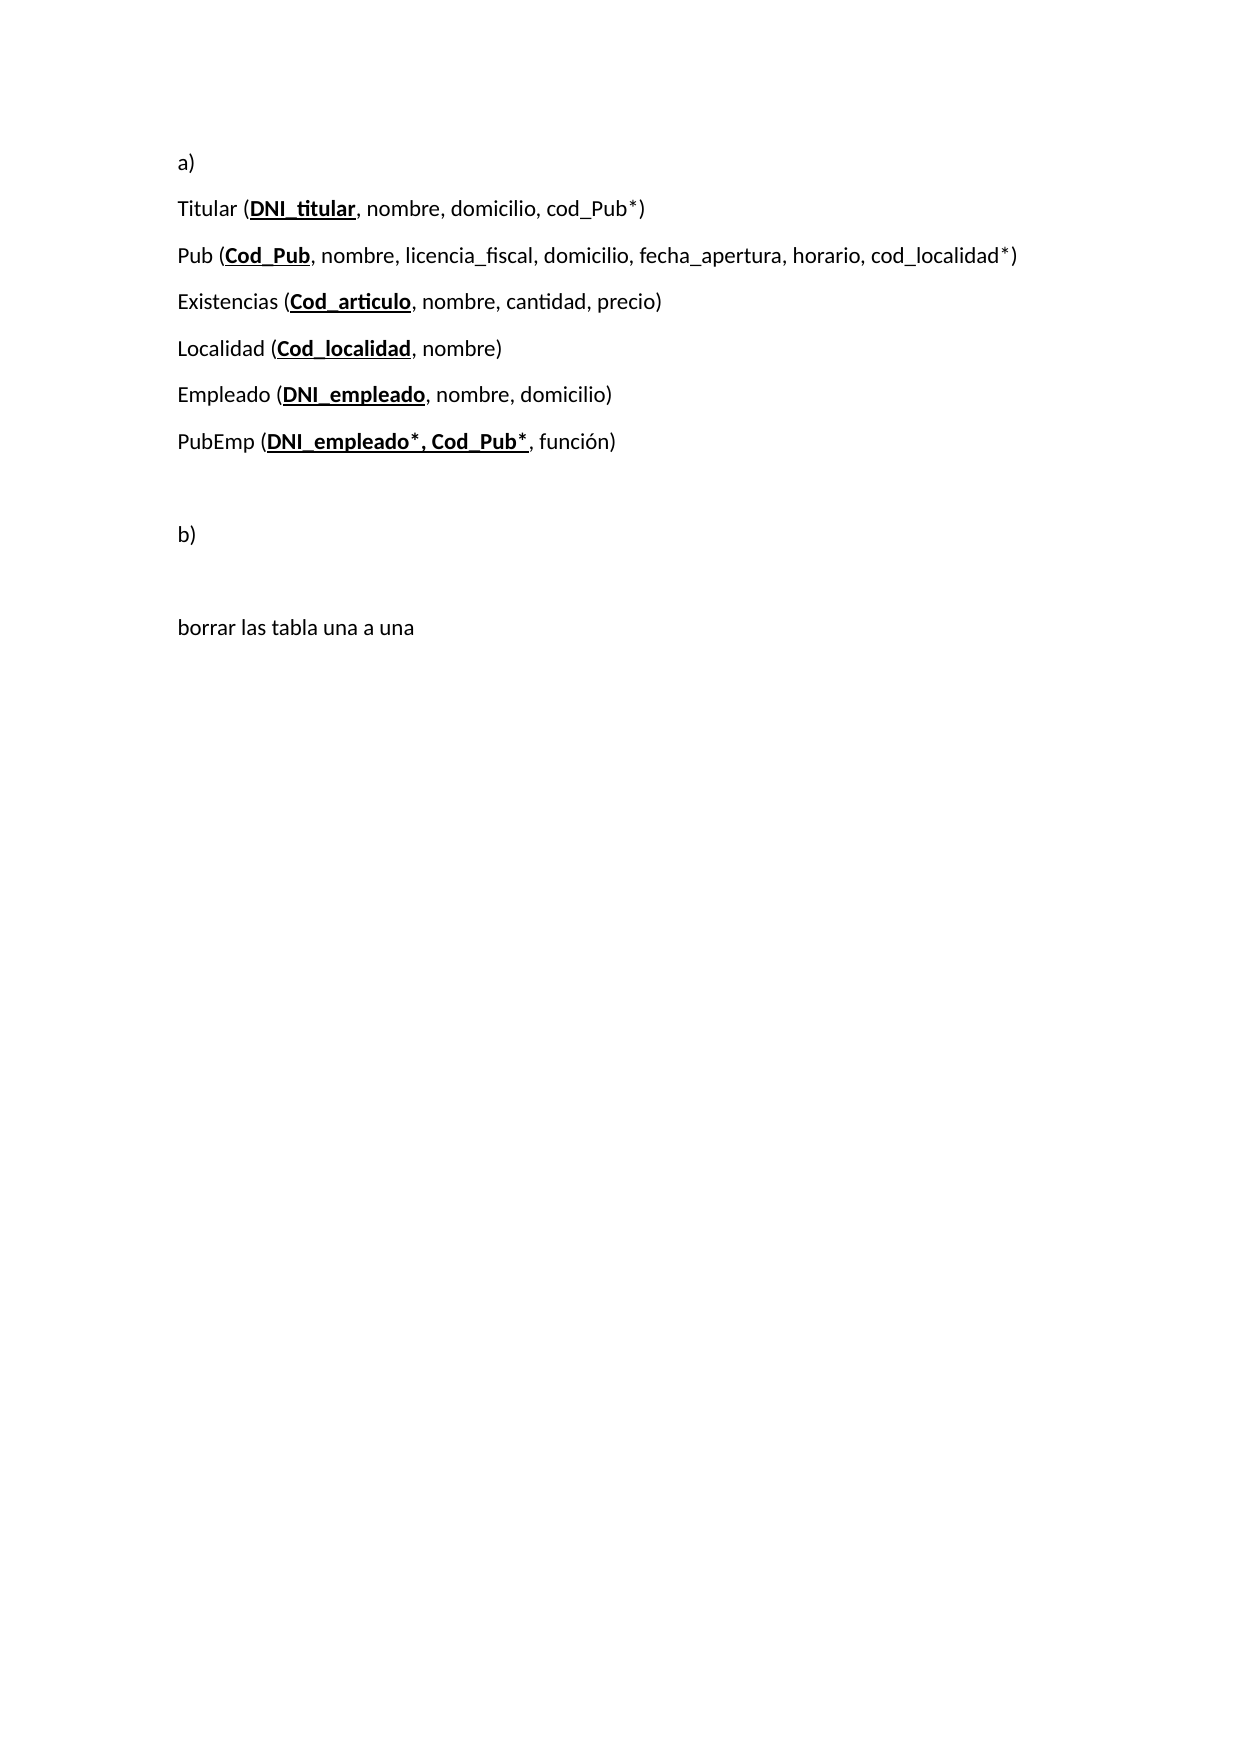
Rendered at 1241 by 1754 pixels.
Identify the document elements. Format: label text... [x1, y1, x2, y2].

text borrar las tabla una a una [177, 613, 1063, 641]
text Localidad (Cod_localidad, nombre) [177, 334, 1063, 362]
text Pub (Cod_Pub, nombre, licencia_fiscal, domicilio, fecha_apertura, horario, cod_localidad*) [177, 241, 1063, 269]
text b) [177, 520, 1063, 548]
text Existencias (Cod_articulo, nombre, cantidad, precio) [177, 287, 1063, 315]
text Titular (DNI_titular, nombre, domicilio, cod_Pub*) [177, 194, 1063, 222]
text a) [177, 148, 1063, 176]
text Empleado (DNI_empleado, nombre, domicilio) [177, 380, 1063, 408]
text PubEmp (DNI_empleado*, Cod_Pub*, función) [177, 427, 1063, 455]
